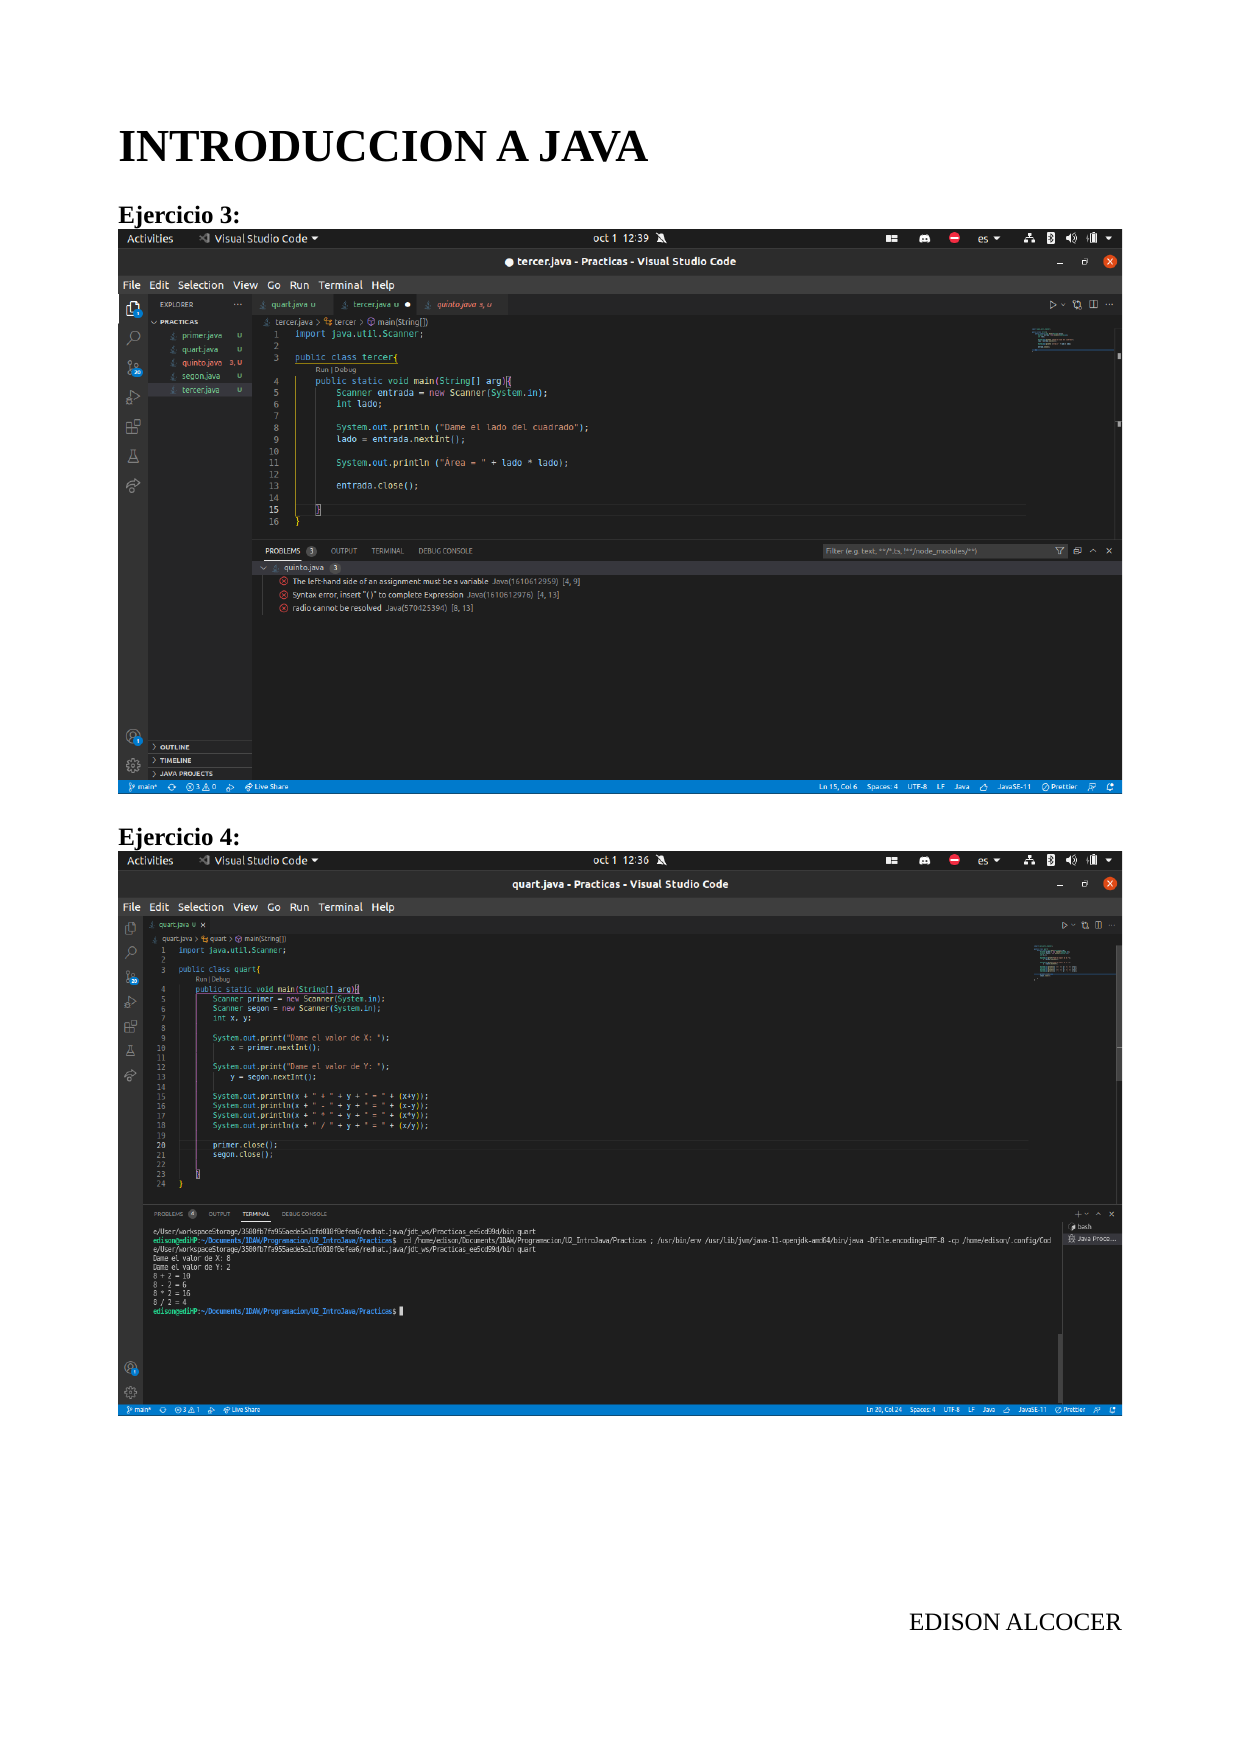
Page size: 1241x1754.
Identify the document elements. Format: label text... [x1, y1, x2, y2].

picture [118, 851, 1123, 1416]
text Ejercicio 4: [118, 822, 1122, 851]
picture [118, 229, 1123, 794]
text Ejercicio 3: [118, 200, 1122, 229]
